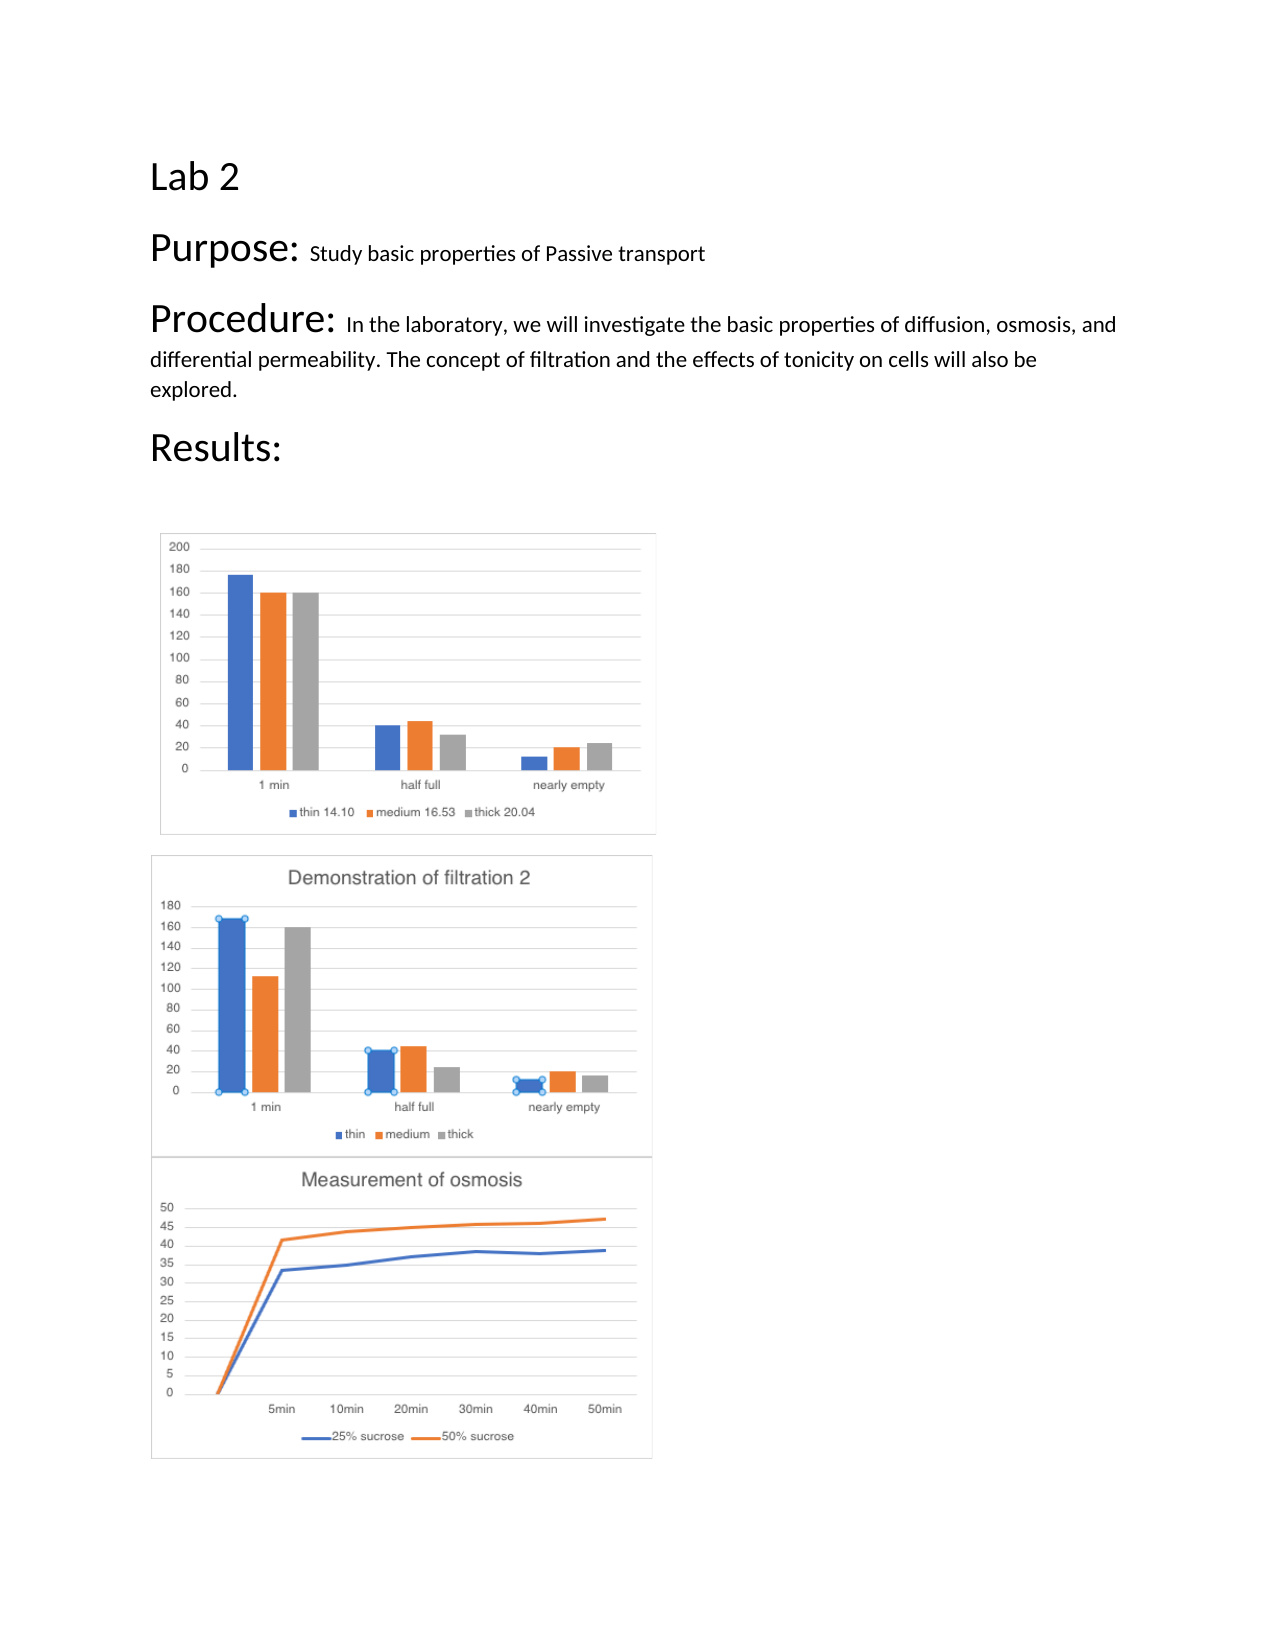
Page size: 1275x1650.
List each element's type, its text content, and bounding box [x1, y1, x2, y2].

text Lab 2 [150, 150, 1125, 201]
text Results: [150, 421, 1125, 472]
text Procedure: In the laboratory, we will investigate the basic properties of diffusion, osmosis, and differential permeability. The concept of filtration and the effects of tonicity on cells will also be explored. [150, 292, 1125, 403]
text Purpose: Study basic properties of Passive transport [150, 221, 1125, 272]
